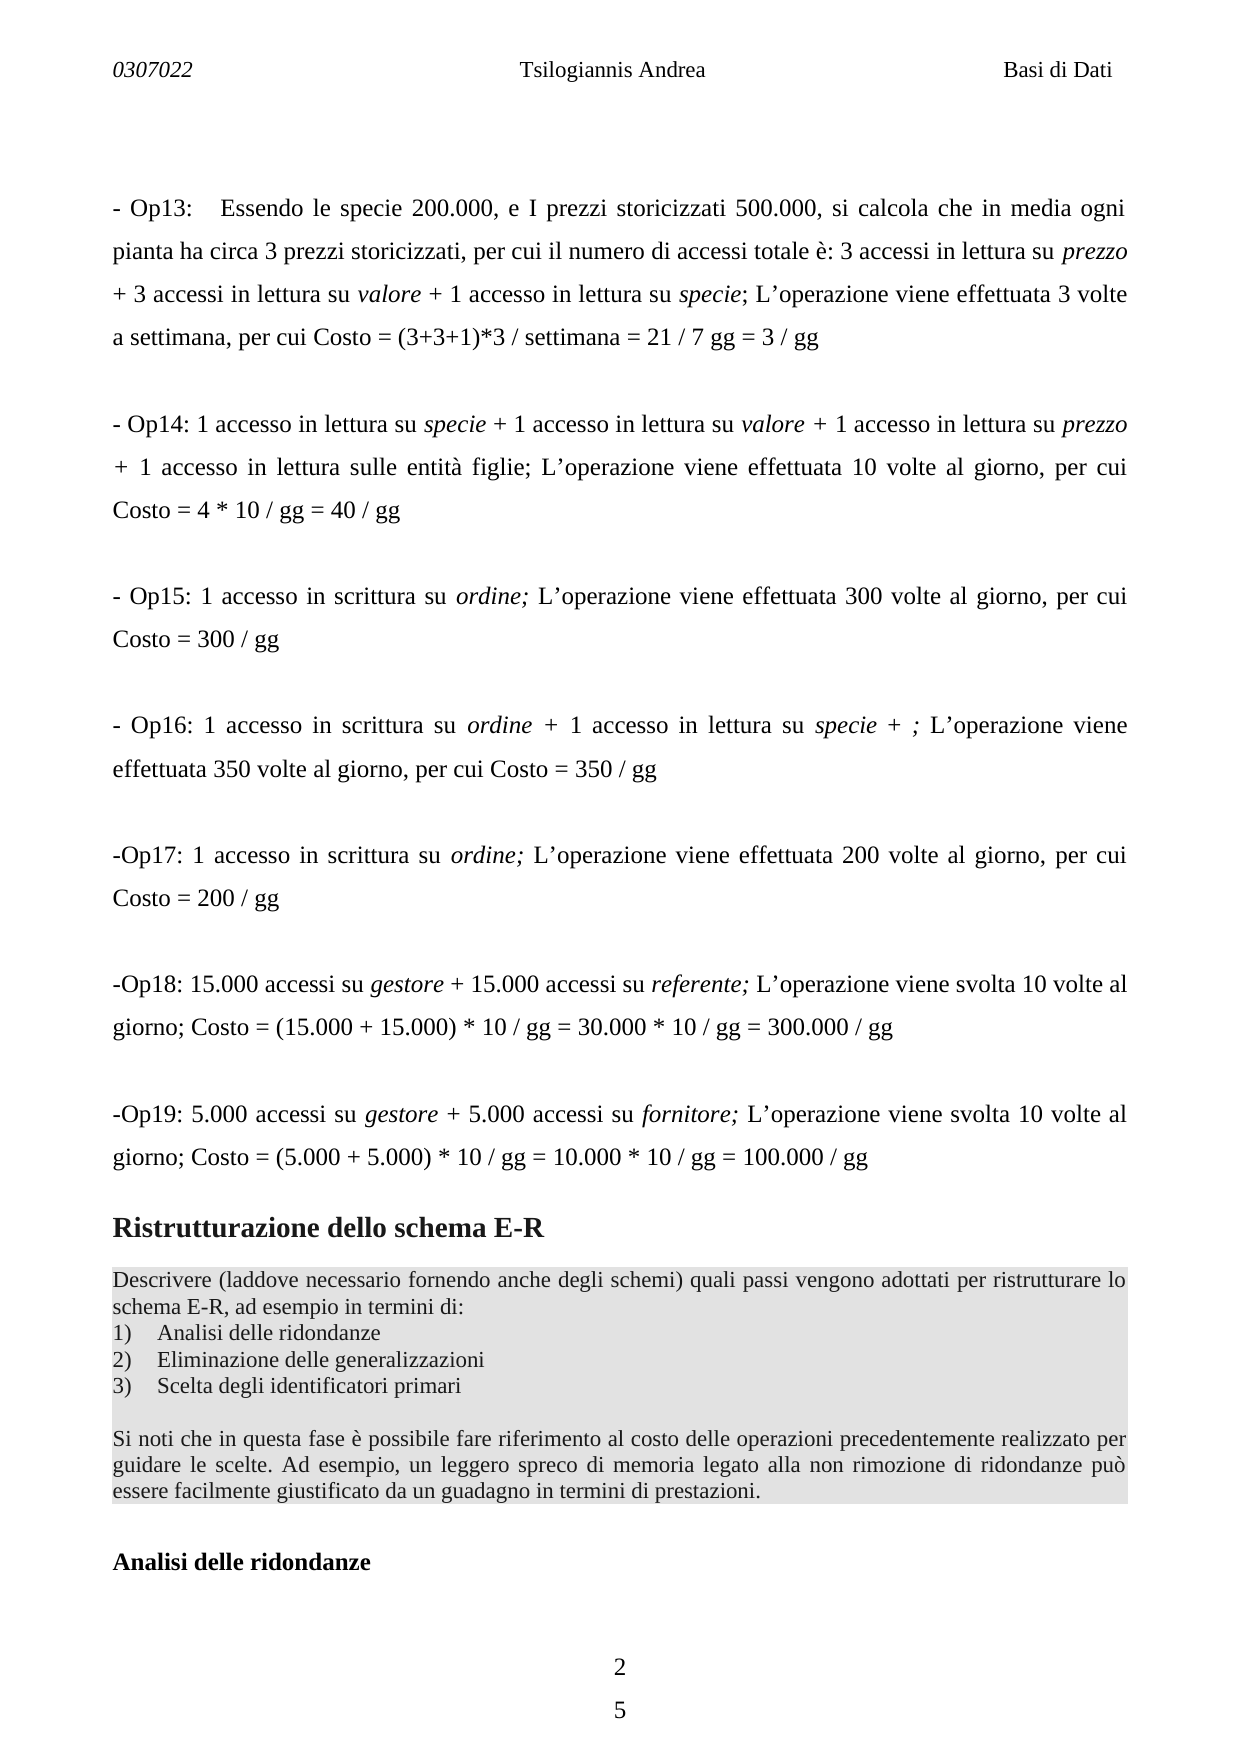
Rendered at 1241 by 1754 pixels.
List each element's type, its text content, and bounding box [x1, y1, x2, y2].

text Si noti che in questa fase è possibile fare riferimento al costo delle operazioni precedentemente realizzato per guidare le scelte. Ad esempio, un leggero spreco di memoria legato alla non rimozione di ridondanze può essere facilmente giustificato da un guadagno in termini di prestazioni. [112, 1425, 1128, 1504]
list Scelta degli identificatori primari [112, 1372, 1128, 1398]
subtitle Ristrutturazione dello schema E-R [112, 1210, 1128, 1243]
list Analisi delle ridondanze [112, 1319, 1128, 1346]
text - Op16: 1 accesso in scrittura su ordine + 1 accesso in lettura su specie + ; L’operazione viene effettuata 350 volte al giorno, per cui Costo = 350 / gg [112, 711, 1128, 782]
text -Op19: 5.000 accessi su gestore + 5.000 accessi su fornitore; L’operazione viene svolta 10 volte al giorno; Costo = (5.000 + 5.000) * 10 / gg = 10.000 * 10 / gg = 100.000 / gg [112, 1099, 1128, 1171]
text -Op17: 1 accesso in scrittura su ordine; L’operazione viene effettuata 200 volte al giorno, per cui Costo = 200 / gg [112, 840, 1128, 912]
text Descrivere (laddove necessario fornendo anche degli schemi) quali passi vengono adottati per ristrutturare lo schema E-R, ad esempio in termini di: [112, 1267, 1128, 1319]
text Analisi delle ridondanze [112, 1547, 1128, 1576]
text - Op15: 1 accesso in scrittura su ordine; L’operazione viene effettuata 300 volte al giorno, per cui Costo = 300 / gg [112, 581, 1128, 653]
text - Op13: Essendo le specie 200.000, e I prezzi storicizzati 500.000, si calcola che in media ogni pianta ha circa 3 prezzi storicizzati, per cui il numero di accessi totale è: 3 accessi in lettura su prezzo + 3 accessi in lettura su valore + 1 accesso in lettura su specie; L’operazione viene effettuata 3 volte a settimana, per cui Costo = (3+3+1)*3 / settimana = 21 / 7 gg = 3 / gg [112, 193, 1128, 351]
text - Op14: 1 accesso in lettura su specie + 1 accesso in lettura su valore + 1 accesso in lettura su prezzo + 1 accesso in lettura sulle entità figlie; L’operazione viene effettuata 10 volte al giorno, per cui Costo = 4 * 10 / gg = 40 / gg [112, 409, 1128, 524]
text -Op18: 15.000 accessi su gestore + 15.000 accessi su referente; L’operazione viene svolta 10 volte al giorno; Costo = (15.000 + 15.000) * 10 / gg = 30.000 * 10 / gg = 300.000 / gg [112, 969, 1128, 1041]
list Eliminazione delle generalizzazioni [112, 1346, 1128, 1372]
